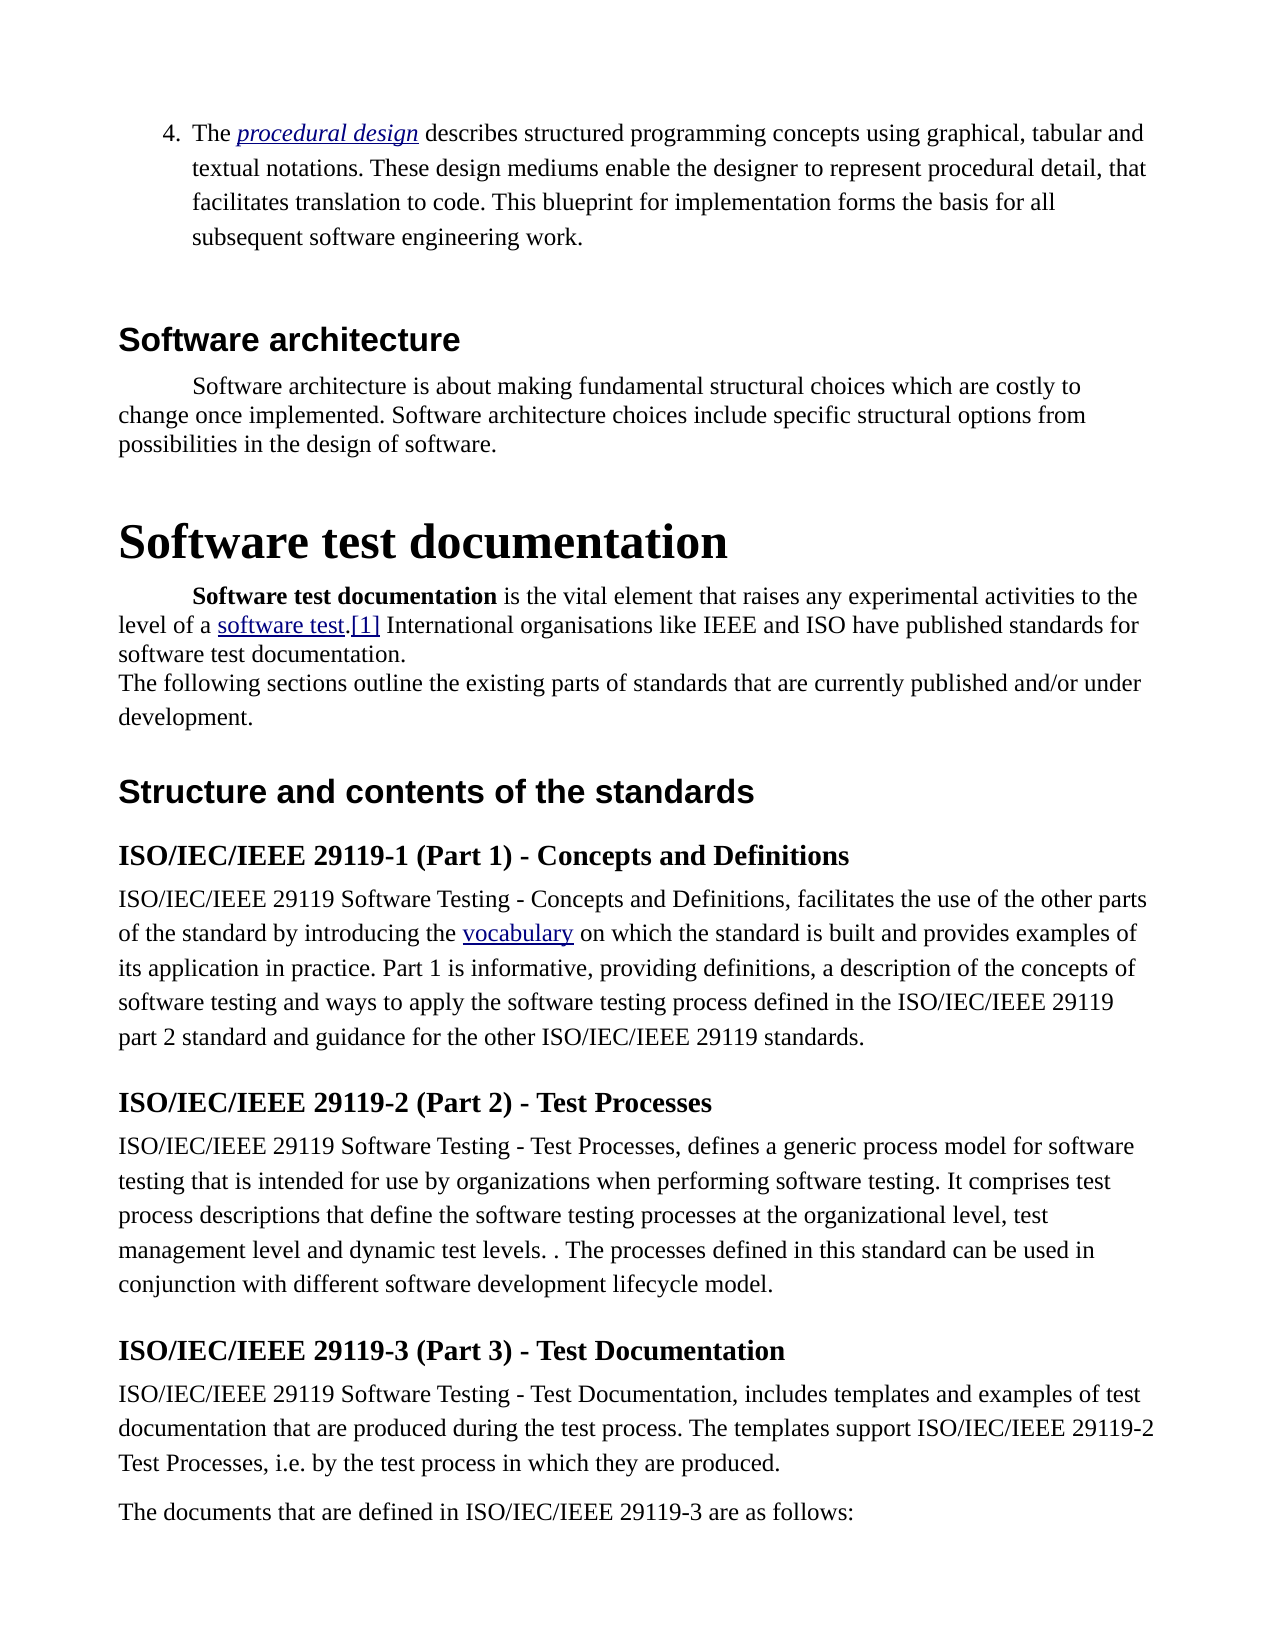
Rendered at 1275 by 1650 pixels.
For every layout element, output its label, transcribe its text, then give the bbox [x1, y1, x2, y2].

subtitle ISO/IEC/IEEE 29119-2 (Part 2) - Test Processes [118, 1085, 1157, 1119]
list The procedural design describes structured programming concepts using graphical, tabular and textual notations. These design mediums enable the designer to represent procedural detail, that facilitates translation to code. This blueprint for implementation forms the basis for all subsequent software engineering work. [162, 118, 1157, 250]
text ISO/IEC/IEEE 29119 Software Testing - Concepts and Definitions, facilitates the use of the other parts of the standard by introducing the vocabulary on which the standard is built and provides examples of its application in practice. Part 1 is informative, providing definitions, a description of the concepts of software testing and ways to apply the software testing process defined in the ISO/IEC/IEEE 29119 part 2 standard and guidance for the other ISO/IEC/IEEE 29119 standards. [118, 884, 1157, 1050]
subtitle Software test documentation [118, 511, 1157, 569]
text Software architecture is about making fundamental structural choices which are costly to change once implemented. Software architecture choices include specific structural options from possibilities in the design of software. [118, 371, 1157, 458]
text ISO/IEC/IEEE 29119 Software Testing - Test Processes, defines a generic process model for software testing that is intended for use by organizations when performing software testing. It comprises test process descriptions that define the software testing processes at the organizational level, test management level and dynamic test levels. . The processes defined in this standard can be used in conjunction with different software development lifecycle model. [118, 1131, 1157, 1298]
text The following sections outline the existing parts of standards that are currently published and/or under development. [118, 668, 1157, 731]
text Software test documentation is the vital element that raises any experimental activities to the level of a software test.[1] International organisations like IEEE and ISO have published standards for software test documentation. [118, 581, 1157, 668]
subtitle ISO/IEC/IEEE 29119-3 (Part 3) - Test Documentation [118, 1333, 1157, 1366]
text The documents that are defined in ISO/IEC/IEEE 29119-3 are as follows: [118, 1497, 1157, 1526]
subtitle Structure and contents of the standards [118, 772, 1157, 811]
subtitle Software architecture [118, 320, 1157, 359]
text ISO/IEC/IEEE 29119 Software Testing - Test Documentation, includes templates and examples of test documentation that are produced during the test process. The templates support ISO/IEC/IEEE 29119-2 Test Processes, i.e. by the test process in which they are produced. [118, 1379, 1157, 1477]
subtitle ISO/IEC/IEEE 29119-1 (Part 1) - Concepts and Definitions [118, 838, 1157, 871]
